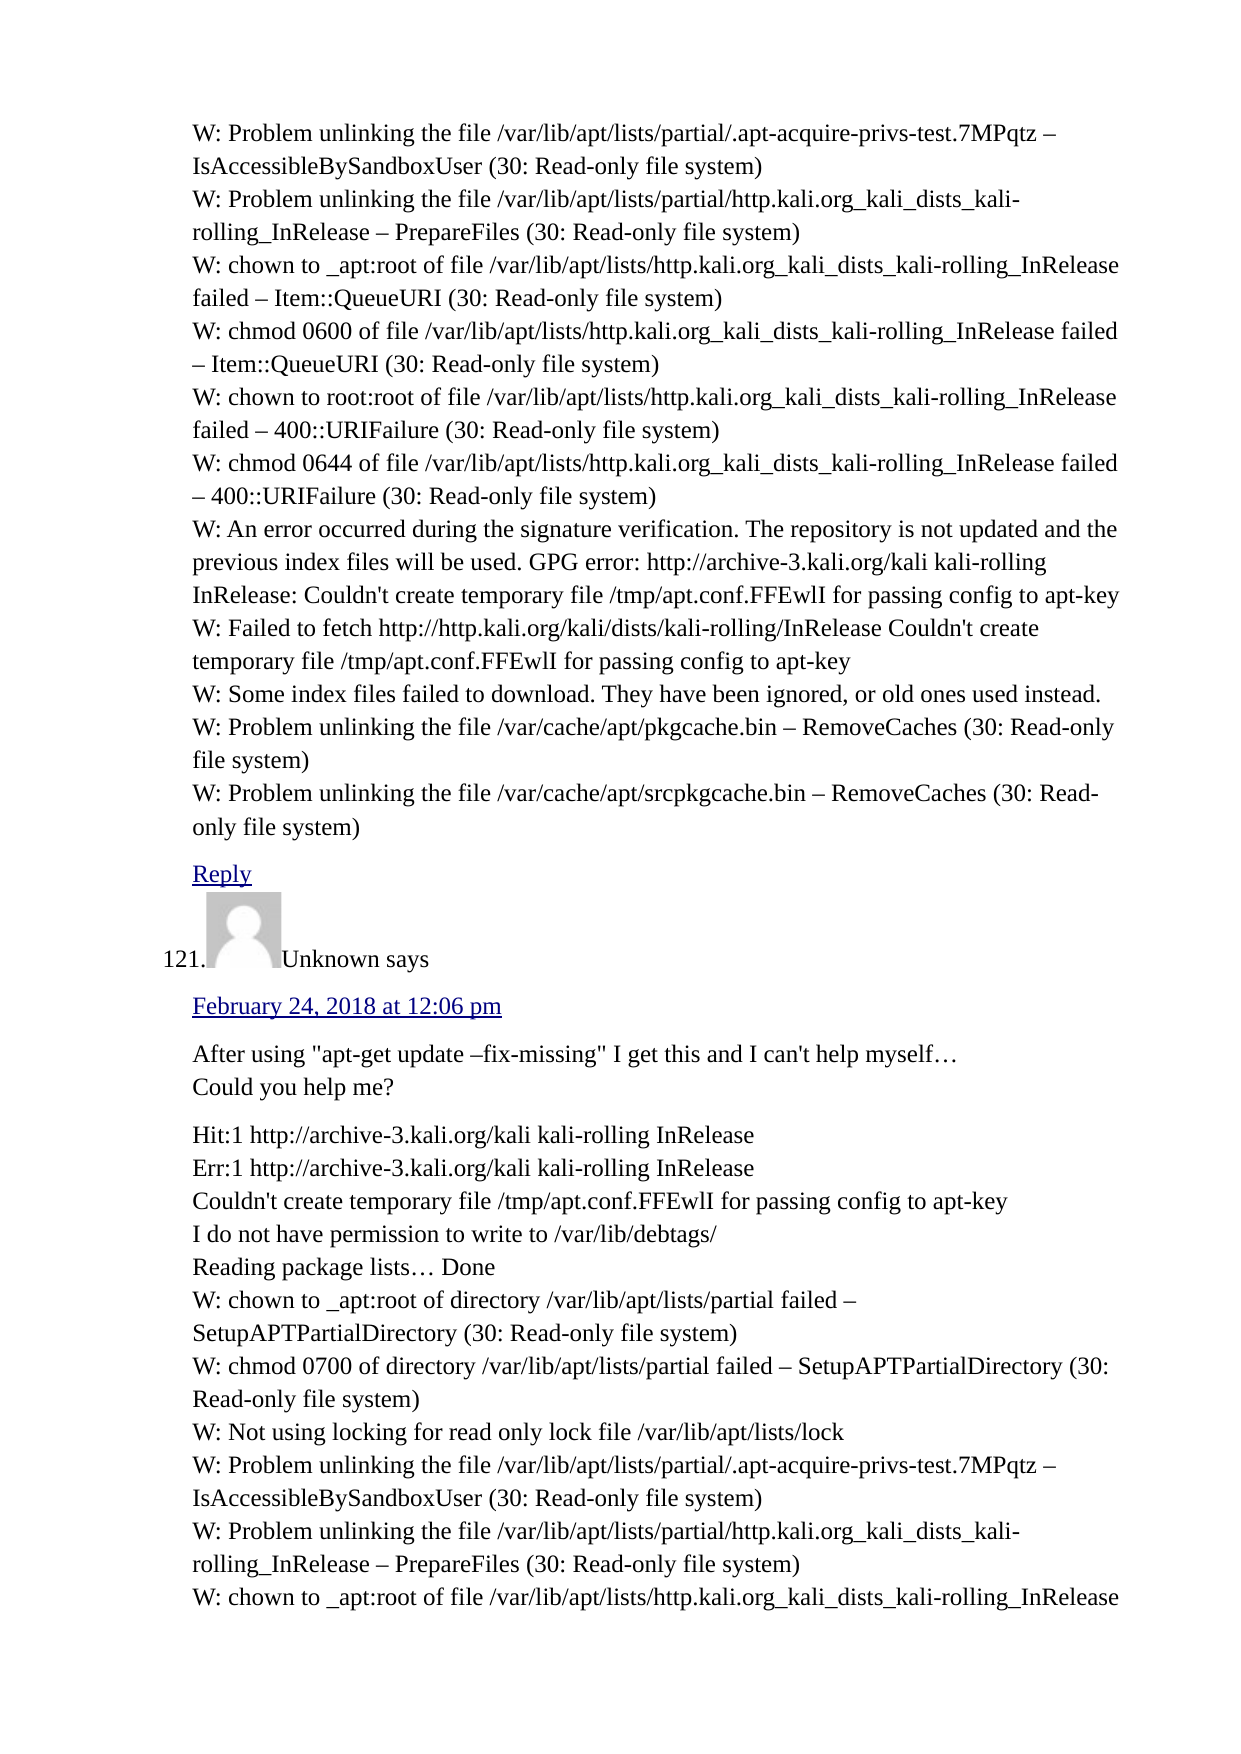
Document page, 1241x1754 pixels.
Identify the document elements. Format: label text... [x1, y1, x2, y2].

list After using "apt-get update –fix-missing" I get this and I can't help myself… Could you help me? [162, 1039, 1122, 1101]
list Hit:1 http://archive-3.kali.org/kali kali-rolling InRelease Err:1 http://archive-3.kali.org/kali kali-rolling InRelease Couldn't create temporary file /tmp/apt.conf.FFEwlI for passing config to apt-key I do not have permission to write to /var/lib/debtags/ Reading package lists… Done W: chown to _apt:root of directory /var/lib/apt/lists/partial failed – SetupAPTPartialDirectory (30: Read-only file system) W: chmod 0700 of directory /var/lib/apt/lists/partial failed – SetupAPTPartialDirectory (30: Read-only file system) W: Not using locking for read only lock file /var/lib/apt/lists/lock W: Problem unlinking the file /var/lib/apt/lists/partial/.apt-acquire-privs-test.7MPqtz – IsAccessibleBySandboxUser (30: Read-only file system) W: Problem unlinking the file /var/lib/apt/lists/partial/http.kali.org_kali_dists_kali-rolling_InRelease – PrepareFiles (30: Read-only file system) W: chown to _apt:root of file /var/lib/apt/lists/http.kali.org_kali_dists_kali-rolling_InRelease [162, 1120, 1122, 1611]
list W: Problem unlinking the file /var/lib/apt/lists/partial/.apt-acquire-privs-test.7MPqtz – IsAccessibleBySandboxUser (30: Read-only file system) W: Problem unlinking the file /var/lib/apt/lists/partial/http.kali.org_kali_dists_kali-rolling_InRelease – PrepareFiles (30: Read-only file system) W: chown to _apt:root of file /var/lib/apt/lists/http.kali.org_kali_dists_kali-rolling_InRelease failed – Item::QueueURI (30: Read-only file system) W: chmod 0600 of file /var/lib/apt/lists/http.kali.org_kali_dists_kali-rolling_InRelease failed – Item::QueueURI (30: Read-only file system) W: chown to root:root of file /var/lib/apt/lists/http.kali.org_kali_dists_kali-rolling_InRelease failed – 400::URIFailure (30: Read-only file system) W: chmod 0644 of file /var/lib/apt/lists/http.kali.org_kali_dists_kali-rolling_InRelease failed – 400::URIFailure (30: Read-only file system) W: An error occurred during the signature verification. The repository is not updated and the previous index files will be used. GPG error: http://archive-3.kali.org/kali kali-rolling InRelease: Couldn't create temporary file /tmp/apt.conf.FFEwlI for passing config to apt-key W: Failed to fetch http://http.kali.org/kali/dists/kali-rolling/InRelease Couldn't create temporary file /tmp/apt.conf.FFEwlI for passing config to apt-key W: Some index files failed to download. They have been ignored, or old ones used instead. W: Problem unlinking the file /var/cache/apt/pkgcache.bin – RemoveCaches (30: Read-only file system) W: Problem unlinking the file /var/cache/apt/srcpkgcache.bin – RemoveCaches (30: Read-only file system) [162, 118, 1122, 840]
list Unknown says [162, 892, 1122, 973]
picture [206, 892, 282, 968]
list Reply [162, 859, 1122, 888]
list February 24, 2018 at 12:06 pm [162, 991, 1122, 1020]
